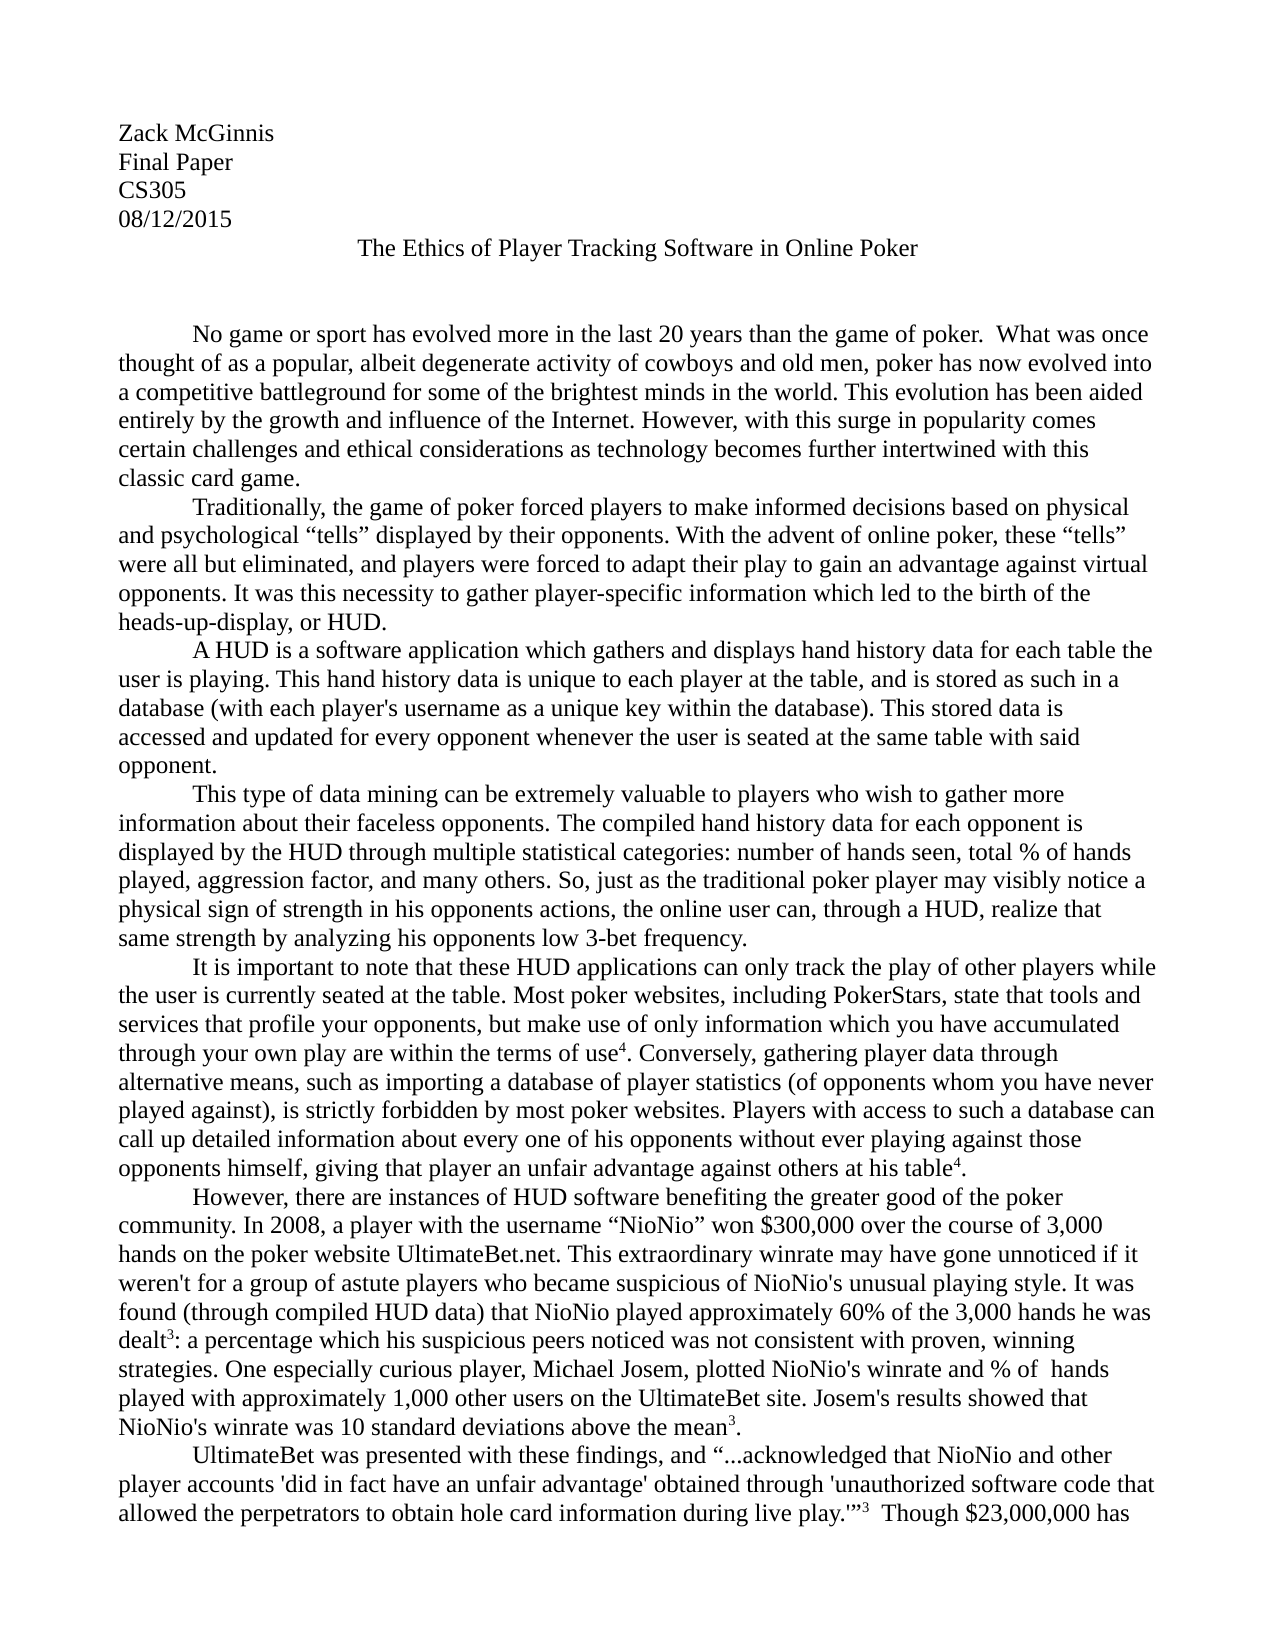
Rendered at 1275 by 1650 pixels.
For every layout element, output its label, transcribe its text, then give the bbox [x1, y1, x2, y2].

text UltimateBet was presented with these findings, and “...acknowledged that NioNio and other player accounts 'did in fact have an unfair advantage' obtained through 'unauthorized software code that allowed the perpetrators to obtain hole card information during live play.'”3 Though $23,000,000 has [118, 1441, 1157, 1527]
text A HUD is a software application which gathers and displays hand history data for each table the user is playing. This hand history data is unique to each player at the table, and is stored as such in a database (with each player's username as a unique key within the database). This stored data is accessed and updated for every opponent whenever the user is seated at the same table with said opponent. [118, 636, 1157, 779]
text 08/12/2015 [118, 204, 1157, 233]
text It is important to note that these HUD applications can only track the play of other players while the user is currently seated at the table. Most poker websites, including PokerStars, state that tools and services that profile your opponents, but make use of only information which you have accumulated through your own play are within the terms of use4. Conversely, gathering player data through alternative means, such as importing a database of player statistics (of opponents whom you have never played against), is strictly forbidden by most poker websites. Players with access to such a database can call up detailed information about every one of his opponents without ever playing against those opponents himself, giving that player an unfair advantage against others at his table4. [118, 952, 1157, 1182]
text No game or sport has evolved more in the last 20 years than the game of poker. What was once thought of as a popular, albeit degenerate activity of cowboys and old men, poker has now evolved into a competitive battleground for some of the brightest minds in the world. This evolution has been aided entirely by the growth and influence of the Internet. However, with this surge in popularity comes certain challenges and ethical considerations as technology becomes further intertwined with this classic card game. [118, 319, 1157, 492]
text This type of data mining can be extremely valuable to players who wish to gather more information about their faceless opponents. The compiled hand history data for each opponent is displayed by the HUD through multiple statistical categories: number of hands seen, total % of hands played, aggression factor, and many others. So, just as the traditional poker player may visibly notice a physical sign of strength in his opponents actions, the online user can, through a HUD, realize that same strength by analyzing his opponents low 3-bet frequency. [118, 779, 1157, 952]
text The Ethics of Player Tracking Software in Online Poker [118, 233, 1157, 262]
text Zack McGinnis [118, 118, 1157, 147]
text CS305 [118, 176, 1157, 204]
text However, there are instances of HUD software benefiting the greater good of the poker community. In 2008, a player with the username “NioNio” won $300,000 over the course of 3,000 hands on the poker website UltimateBet.net. This extraordinary winrate may have gone unnoticed if it weren't for a group of astute players who became suspicious of NioNio's unusual playing style. It was found (through compiled HUD data) that NioNio played approximately 60% of the 3,000 hands he was dealt3: a percentage which his suspicious peers noticed was not consistent with proven, winning strategies. One especially curious player, Michael Josem, plotted NioNio's winrate and % of hands played with approximately 1,000 other users on the UltimateBet site. Josem's results showed that NioNio's winrate was 10 standard deviations above the mean3. [118, 1182, 1157, 1441]
text Traditionally, the game of poker forced players to make informed decisions based on physical and psychological “tells” displayed by their opponents. With the advent of online poker, these “tells” were all but eliminated, and players were forced to adapt their play to gain an advantage against virtual opponents. It was this necessity to gather player-specific information which led to the birth of the heads-up-display, or HUD. [118, 492, 1157, 636]
text Final Paper [118, 147, 1157, 176]
